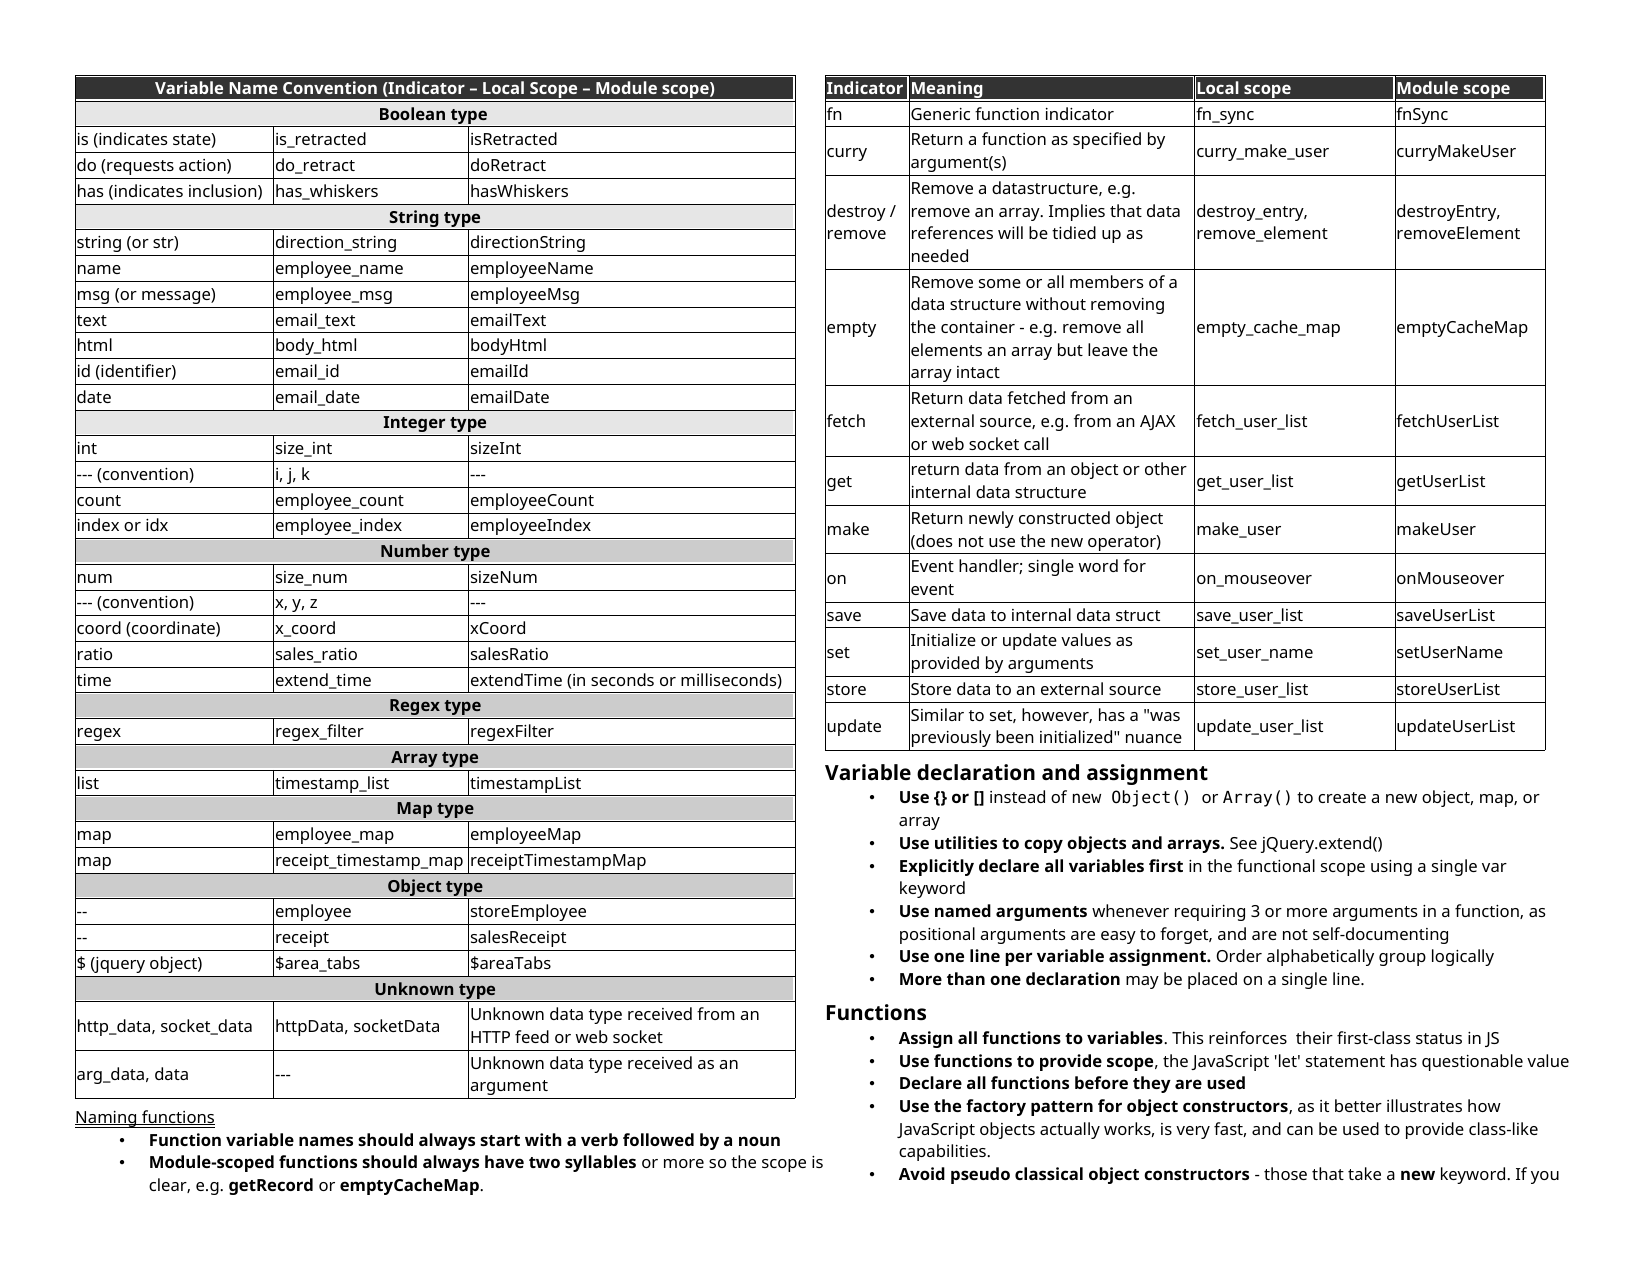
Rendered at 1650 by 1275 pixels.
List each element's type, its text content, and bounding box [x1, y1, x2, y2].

table_cell has (indicates inclusion) [76, 179, 273, 204]
table_cell on_mouseover [1195, 554, 1395, 602]
table_cell is (indicates state) [76, 127, 273, 152]
table_cell http_data, socket_data [76, 1002, 273, 1050]
table_cell time [76, 668, 273, 692]
table_cell Remove a datastructure, e.g. remove an array. Implies that data references will be tidied up as needed [910, 176, 1194, 269]
table_cell make_user [1195, 506, 1395, 553]
table_cell map [76, 848, 273, 873]
table_cell storeUserList [1396, 677, 1545, 702]
table_cell updateUserList [1396, 703, 1545, 750]
list More than one declaration may be placed on a single line. [869, 968, 1575, 991]
table_cell size_num [274, 565, 468, 589]
table_cell i, j, k [274, 462, 468, 487]
table_cell num [76, 565, 273, 589]
table_cell return data from an object or other internal data structure [910, 457, 1194, 505]
table_cell email_text [274, 308, 468, 332]
table_cell Event handler; single word for event [910, 554, 1194, 602]
table_cell sizeInt [469, 436, 795, 461]
table_cell index or idx [76, 514, 273, 538]
table_cell employeeMap [469, 822, 795, 847]
table_cell curry [826, 127, 909, 175]
table_cell email_date [274, 385, 468, 409]
table_cell fn_sync [1195, 102, 1395, 126]
table_cell employee_map [274, 822, 468, 847]
table_cell store_user_list [1195, 677, 1395, 702]
table_cell saveUserList [1396, 603, 1545, 627]
table_cell salesRatio [469, 642, 795, 667]
table_cell size_int [274, 436, 468, 461]
table_cell regex [76, 719, 273, 744]
table_cell directionString [469, 230, 795, 255]
table_cell timestamp_list [274, 771, 468, 795]
table_cell has_whiskers [274, 179, 468, 204]
table_cell Return newly constructed object (does not use the new operator) [910, 506, 1194, 553]
table_cell count [76, 488, 273, 512]
table_cell fnSync [1396, 102, 1545, 126]
table_cell list [76, 771, 273, 795]
table_cell date [76, 385, 273, 409]
table_cell receipt_timestamp_map [274, 848, 468, 873]
table_cell isRetracted [469, 127, 795, 152]
table_cell empty [826, 270, 909, 385]
table_cell Return data fetched from an external source, e.g. from an AJAX or web socket call [910, 386, 1194, 456]
table_cell httpData, socketData [274, 1002, 468, 1050]
table_cell set_user_name [1195, 628, 1395, 676]
table_cell direction_string [274, 230, 468, 255]
table_cell employee_msg [274, 282, 468, 307]
table_cell employee_name [274, 256, 468, 281]
table_cell Remove some or all members of a data structure without removing the container - e.g. remove all elements an array but leave the array intact [910, 270, 1194, 385]
list Avoid pseudo classical object constructors - those that take a new keyword. If you [869, 1163, 1575, 1185]
table_cell setUserName [1396, 628, 1545, 676]
table_cell --- [469, 462, 795, 487]
table_cell employee_count [274, 488, 468, 512]
table_cell Generic function indicator [910, 102, 1194, 126]
table_cell is_retracted [274, 127, 468, 152]
table_cell hasWhiskers [469, 179, 795, 204]
table_cell extend_time [274, 668, 468, 692]
table_cell employeeIndex [469, 514, 795, 538]
table_cell do_retract [274, 153, 468, 178]
table_cell employee [274, 899, 468, 924]
list Use one line per variable assignment. Order alphabetically group logically [869, 945, 1575, 968]
subtitle Naming functions [75, 1106, 825, 1128]
table_cell Similar to set, however, has a "was previously been initialized" nuance [910, 703, 1194, 750]
table_cell --- [274, 1051, 468, 1098]
table_cell $ (jquery object) [76, 951, 273, 976]
table_cell curryMakeUser [1396, 127, 1545, 175]
table_cell html [76, 333, 273, 358]
table_cell storeEmployee [469, 899, 795, 924]
table_cell employeeCount [469, 488, 795, 512]
table_cell $areaTabs [469, 951, 795, 976]
table_cell get [826, 457, 909, 505]
table_cell make [826, 506, 909, 553]
table_cell int [76, 436, 273, 461]
table_cell emailText [469, 308, 795, 332]
table_cell timestampList [469, 771, 795, 795]
table_cell -- [76, 899, 273, 924]
table_cell save [826, 603, 909, 627]
table_cell emptyCacheMap [1396, 270, 1545, 385]
table_cell regexFilter [469, 719, 795, 744]
table_cell emailDate [469, 385, 795, 409]
table_cell save_user_list [1195, 603, 1395, 627]
table_cell xCoord [469, 616, 795, 641]
subtitle Variable declaration and assignment [825, 758, 1575, 786]
table_cell do (requests action) [76, 153, 273, 178]
table_cell destroy / remove [826, 176, 909, 269]
table_cell fetch_user_list [1195, 386, 1395, 456]
table_cell --- [469, 591, 795, 615]
list Use the factory pattern for object constructors, as it better illustrates how JavaScript objects actually works, is very fast, and can be used to provide class-like capabilities. [869, 1094, 1575, 1163]
table_cell --- (convention) [76, 591, 273, 615]
table_cell sizeNum [469, 565, 795, 589]
table_cell extendTime (in seconds or milliseconds) [469, 668, 795, 692]
table_cell makeUser [1396, 506, 1545, 553]
table_cell -- [76, 925, 273, 950]
list Use {} or [] instead of new Object() or Array() to create a new object, map, or array [869, 786, 1575, 832]
table_cell x_coord [274, 616, 468, 641]
table_cell x, y, z [274, 591, 468, 615]
list Use named arguments whenever requiring 3 or more arguments in a function, as positional arguments are easy to forget, and are not self-documenting [869, 900, 1575, 945]
table_cell ratio [76, 642, 273, 667]
table_cell receiptTimestampMap [469, 848, 795, 873]
table_cell receipt [274, 925, 468, 950]
table_cell on [826, 554, 909, 602]
table_cell employee_index [274, 514, 468, 538]
list Use functions to provide scope, the JavaScript 'let' statement has questionable value [869, 1049, 1575, 1072]
table_cell map [76, 822, 273, 847]
table_cell Store data to an external source [910, 677, 1194, 702]
table_cell update_user_list [1195, 703, 1395, 750]
table_cell arg_data, data [76, 1051, 273, 1098]
table_cell fetchUserList [1396, 386, 1545, 456]
list Function variable names should always start with a verb followed by a noun [119, 1128, 825, 1151]
table_cell store [826, 677, 909, 702]
table_cell doRetract [469, 153, 795, 178]
table_cell get_user_list [1195, 457, 1395, 505]
table_cell string (or str) [76, 230, 273, 255]
table_cell Initialize or update values as provided by arguments [910, 628, 1194, 676]
list Use utilities to copy objects and arrays. See jQuery.extend() [869, 832, 1575, 854]
table_cell text [76, 308, 273, 332]
subtitle Functions [825, 998, 1575, 1026]
table_cell name [76, 256, 273, 281]
table_cell employeeMsg [469, 282, 795, 307]
table_cell bodyHtml [469, 333, 795, 358]
list Explicitly declare all variables first in the functional scope using a single var keyword [869, 854, 1575, 900]
table_cell email_id [274, 359, 468, 384]
table_cell curry_make_user [1195, 127, 1395, 175]
table_cell Unknown data type received as an argument [469, 1051, 795, 1098]
table_cell sales_ratio [274, 642, 468, 667]
table_cell emailId [469, 359, 795, 384]
list Assign all functions to variables. This reinforces their first-class status in JS [869, 1026, 1575, 1049]
table_cell Save data to internal data struct [910, 603, 1194, 627]
table_cell coord (coordinate) [76, 616, 273, 641]
table_cell salesReceipt [469, 925, 795, 950]
table_cell id (identifier) [76, 359, 273, 384]
table_cell destroyEntry, removeElement [1396, 176, 1545, 269]
table_cell getUserList [1396, 457, 1545, 505]
table_cell --- (convention) [76, 462, 273, 487]
table_cell employeeName [469, 256, 795, 281]
list Declare all functions before they are used [869, 1072, 1575, 1094]
table_cell fetch [826, 386, 909, 456]
table_cell Return a function as specified by argument(s) [910, 127, 1194, 175]
table_cell update [826, 703, 909, 750]
table_cell fn [826, 102, 909, 126]
table_cell set [826, 628, 909, 676]
table_cell onMouseover [1396, 554, 1545, 602]
list Module-scoped functions should always have two syllables or more so the scope is clear, e.g. getRecord or emptyCacheMap. [119, 1151, 825, 1197]
table_cell Unknown data type received from an HTTP feed or web socket [469, 1002, 795, 1050]
table_cell empty_cache_map [1195, 270, 1395, 385]
table_cell destroy_entry, remove_element [1195, 176, 1395, 269]
table_cell $area_tabs [274, 951, 468, 976]
table_cell msg (or message) [76, 282, 273, 307]
table_cell body_html [274, 333, 468, 358]
table_cell regex_filter [274, 719, 468, 744]
